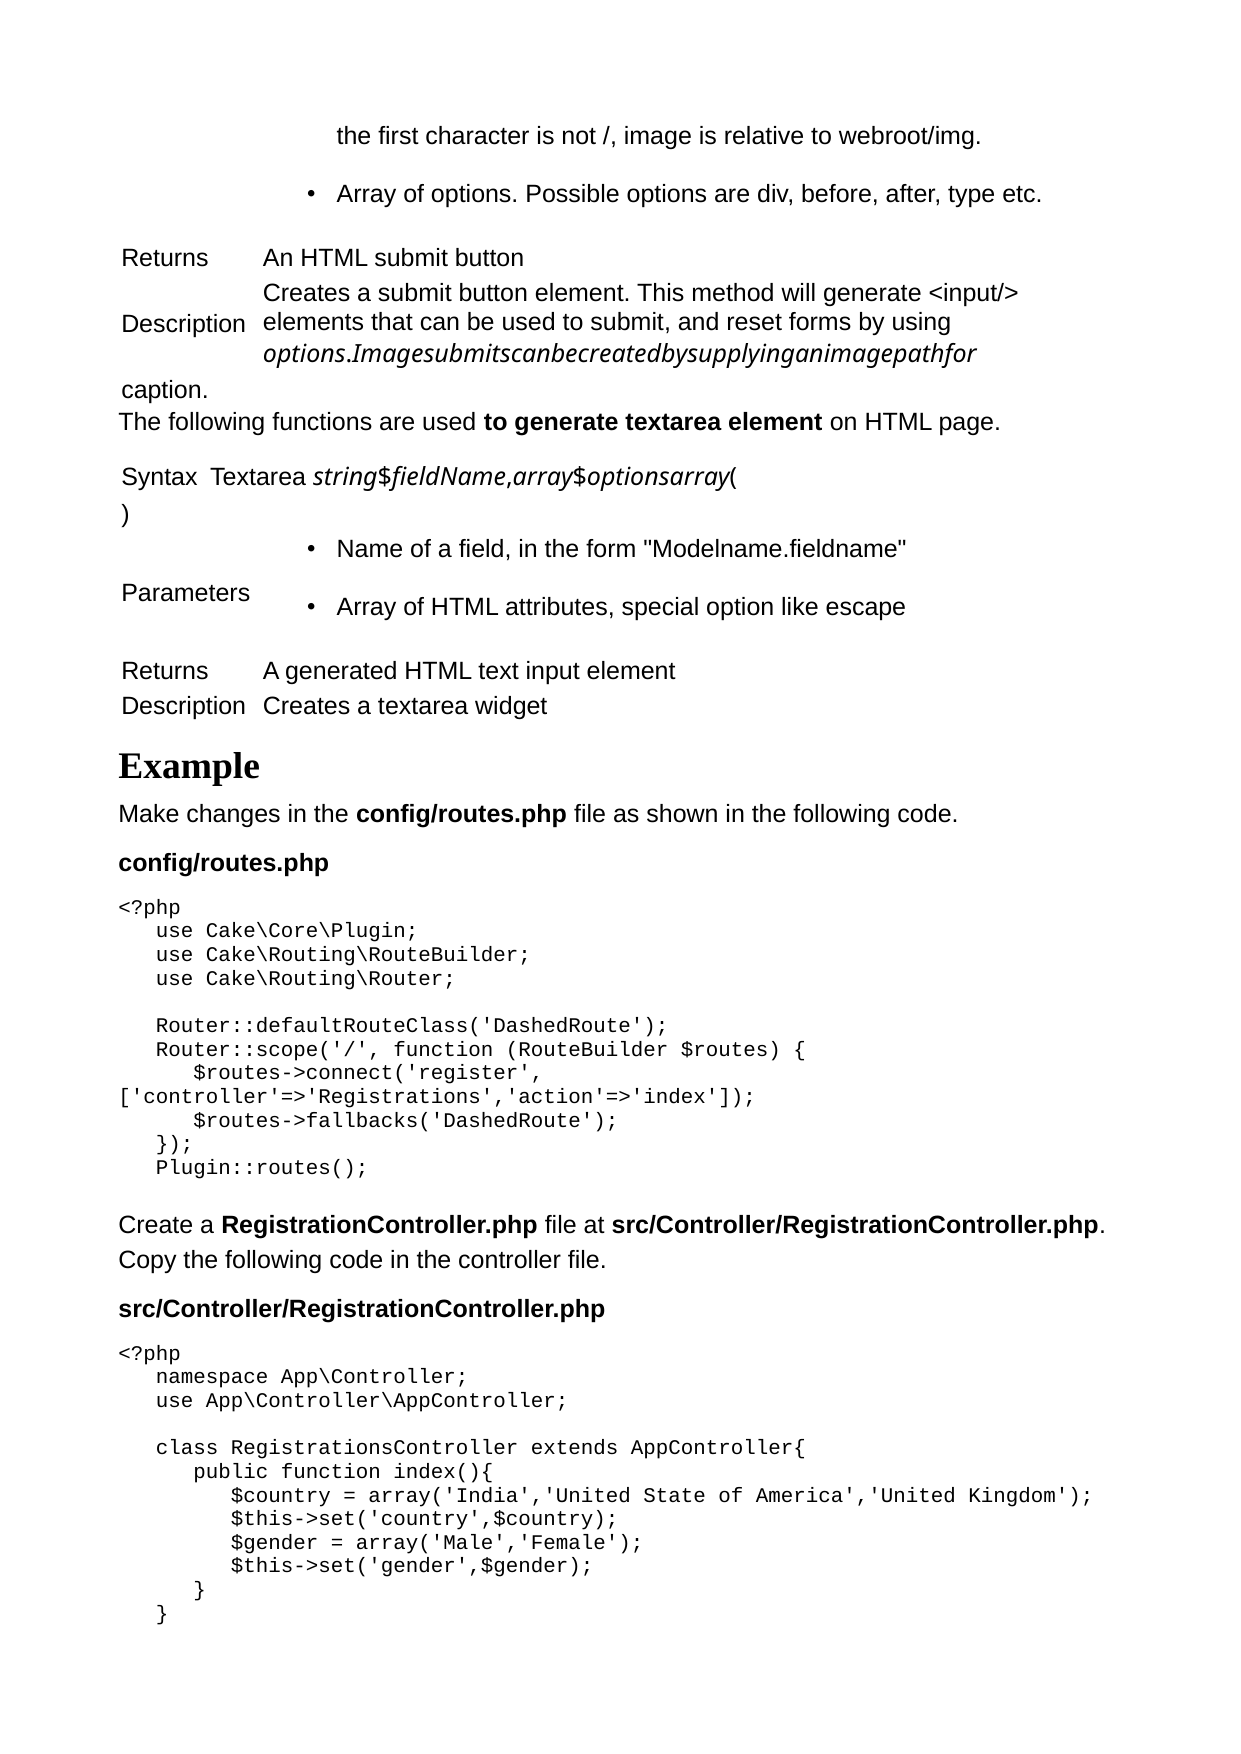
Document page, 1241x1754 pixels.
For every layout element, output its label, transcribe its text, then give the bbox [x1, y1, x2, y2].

text use Cake\Core\Plugin; [118, 921, 1122, 944]
table_cell Creates a textarea widget [260, 688, 916, 722]
text Create a RegistrationController.php file at src/Controller/RegistrationController.php. Copy the following code in the controller file. [118, 1210, 1122, 1273]
text use Cake\Routing\RouteBuilder; [118, 944, 1122, 968]
text } [118, 1603, 1122, 1626]
table_cell Returns [118, 241, 260, 275]
text $this->set('country',$country); [118, 1508, 1122, 1532]
text use App\Controller\AppController; [118, 1390, 1122, 1414]
text Make changes in the config/routes.php file as shown in the following code. [118, 799, 1122, 827]
table_cell the first character is not /, image is relative to webroot/img. Array of options. Possible options are div, before, after, type etc. [260, 118, 1122, 241]
table_cell Description [118, 275, 260, 372]
text Plugin::routes(); [118, 1157, 1122, 1181]
text src/Controller/RegistrationController.php [118, 1294, 1122, 1322]
text config/routes.php [118, 848, 1122, 877]
table_cell A generated HTML text input element [260, 653, 916, 688]
text $routes->fallbacks('DashedRoute'); [118, 1110, 1122, 1133]
text use Cake\Routing\Router; [118, 968, 1122, 991]
text } [118, 1579, 1122, 1603]
text $gender = array('Male','Female'); [118, 1532, 1122, 1556]
text Router::defaultRouteClass('DashedRoute'); [118, 1015, 1122, 1039]
table_header Syntax [118, 456, 207, 496]
text public function index(){ [118, 1461, 1122, 1484]
text }); [118, 1133, 1122, 1157]
text <?php [118, 897, 1122, 921]
table_header ) [118, 496, 260, 531]
table_header caption. [118, 373, 223, 407]
table_cell [118, 118, 260, 241]
table_cell Name of a field, in the form "Modelname.fieldname" Array of HTML attributes, special option like escape [260, 531, 916, 653]
text The following functions are used to generate textarea element on HTML page. [118, 407, 1122, 436]
table_cell Description [118, 688, 260, 722]
text class RegistrationsController extends AppController{ [118, 1437, 1122, 1461]
table_header Textarea string$fieldName,array$optionsarray( [207, 456, 756, 496]
text Router::scope('/', function (RouteBuilder $routes) { [118, 1039, 1122, 1062]
subtitle Example [118, 743, 1122, 786]
text $routes->connect('register',['controller'=>'Registrations','action'=>'index']); [118, 1062, 1122, 1110]
table_header [260, 496, 916, 531]
text <?php [118, 1343, 1122, 1366]
table_cell Parameters [118, 531, 260, 653]
text $country = array('India','United State of America','United Kingdom'); [118, 1484, 1122, 1508]
text namespace App\Controller; [118, 1366, 1122, 1390]
table_cell Creates a submit button element. This method will generate <input/> elements that can be used to submit, and reset forms by using options.Imagesubmitscanbecreatedbysupplyinganimagepathfor [260, 275, 1122, 372]
table_cell Returns [118, 653, 260, 688]
table_cell An HTML submit button [260, 241, 1122, 275]
text $this->set('gender',$gender); [118, 1556, 1122, 1579]
